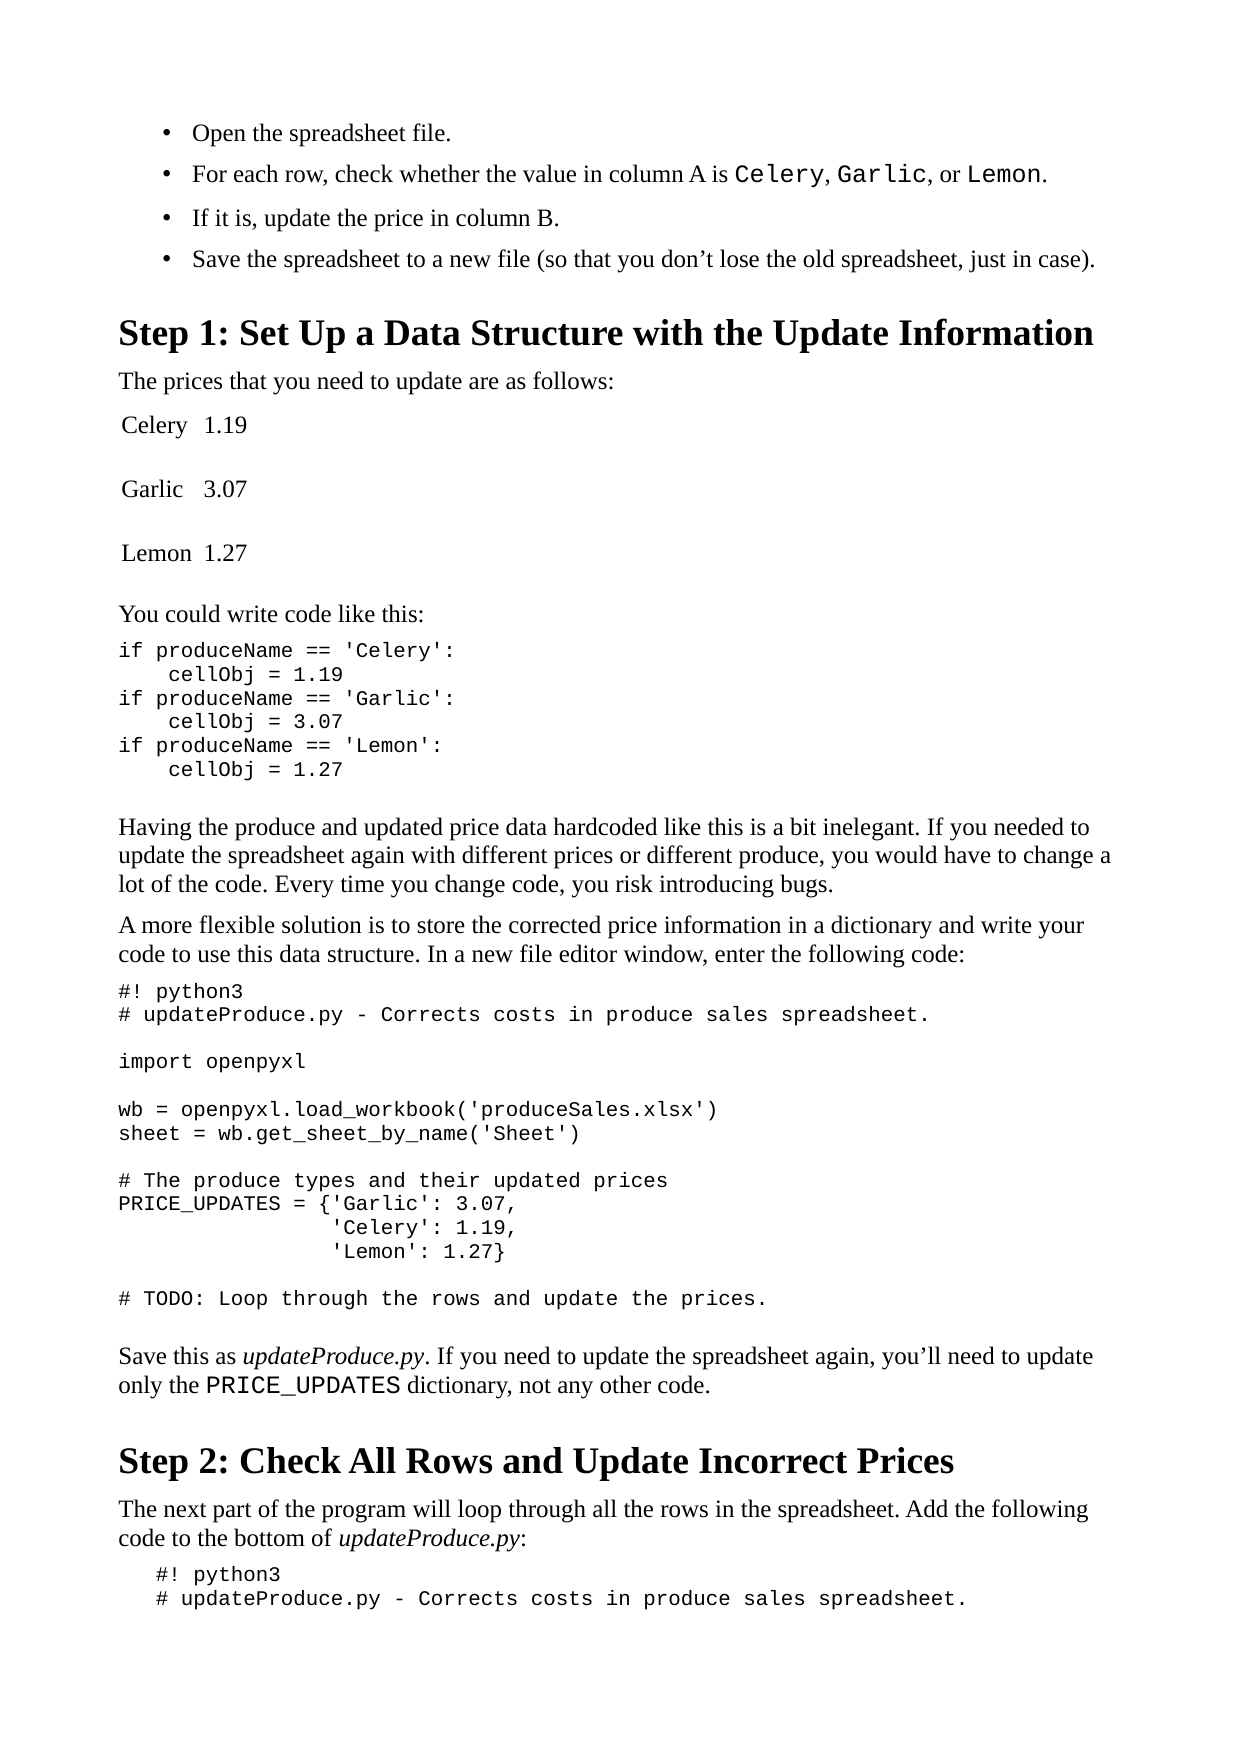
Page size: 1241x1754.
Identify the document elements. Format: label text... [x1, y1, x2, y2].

text Having the produce and updated price data hardcoded like this is a bit inelegant. If you needed to update the spreadsheet again with different prices or different produce, you would have to change a lot of the code. Every time you change code, you risk introducing bugs. [118, 812, 1122, 898]
text The next part of the program will loop through all the rows in the spreadsheet. Add the following code to the bottom of updateProduce.py: [118, 1494, 1122, 1551]
text #! python3 [118, 1564, 1122, 1587]
text Save this as updateProduce.py. If you need to update the spreadsheet again, you’ll need to update only the PRICE_UPDATES dictionary, not any other code. [118, 1341, 1122, 1401]
text 'Celery': 1.19, [118, 1217, 1122, 1241]
table_header 1.19 [200, 407, 260, 471]
text cellObj = 3.07 [118, 711, 1122, 735]
table_cell Lemon [118, 535, 200, 599]
text PRICE_UPDATES = {'Garlic': 3.07, [118, 1193, 1122, 1217]
table_cell 3.07 [200, 471, 260, 535]
list For each row, check whether the value in column A is Celery, Garlic, or Lemon. [162, 159, 1122, 190]
text if produceName == 'Garlic': [118, 688, 1122, 711]
text #! python3 [118, 981, 1122, 1004]
subtitle Step 2: Check All Rows and Update Incorrect Prices [118, 1438, 1122, 1481]
text The prices that you need to update are as follows: [118, 366, 1122, 394]
text You could write code like this: [118, 599, 1122, 628]
text cellObj = 1.19 [118, 664, 1122, 688]
text # The produce types and their updated prices [118, 1170, 1122, 1193]
text A more flexible solution is to store the corrected price information in a dictionary and write your code to use this data structure. In a new file editor window, enter the following code: [118, 911, 1122, 968]
list Save the spreadsheet to a new file (so that you don’t lose the old spreadsheet, just in case). [162, 244, 1122, 273]
table_cell 1.27 [200, 535, 260, 599]
text import openpyxl [118, 1052, 1122, 1075]
list If it is, update the price in column B. [162, 203, 1122, 231]
subtitle Step 1: Set Up a Data Structure with the Update Information [118, 310, 1122, 353]
text # TODO: Loop through the rows and update the prices. [118, 1288, 1122, 1312]
text # updateProduce.py - Corrects costs in produce sales spreadsheet. [118, 1004, 1122, 1028]
text # updateProduce.py - Corrects costs in produce sales spreadsheet. [118, 1587, 1122, 1611]
list Open the spreadsheet file. [162, 118, 1122, 147]
text if produceName == 'Celery': [118, 641, 1122, 664]
text 'Lemon': 1.27} [118, 1241, 1122, 1264]
text wb = openpyxl.load_workbook('produceSales.xlsx') [118, 1099, 1122, 1122]
table_cell Garlic [118, 471, 200, 535]
text if produceName == 'Lemon': [118, 735, 1122, 759]
text cellObj = 1.27 [118, 759, 1122, 782]
table_header Celery [118, 407, 200, 471]
text sheet = wb.get_sheet_by_name('Sheet') [118, 1122, 1122, 1146]
